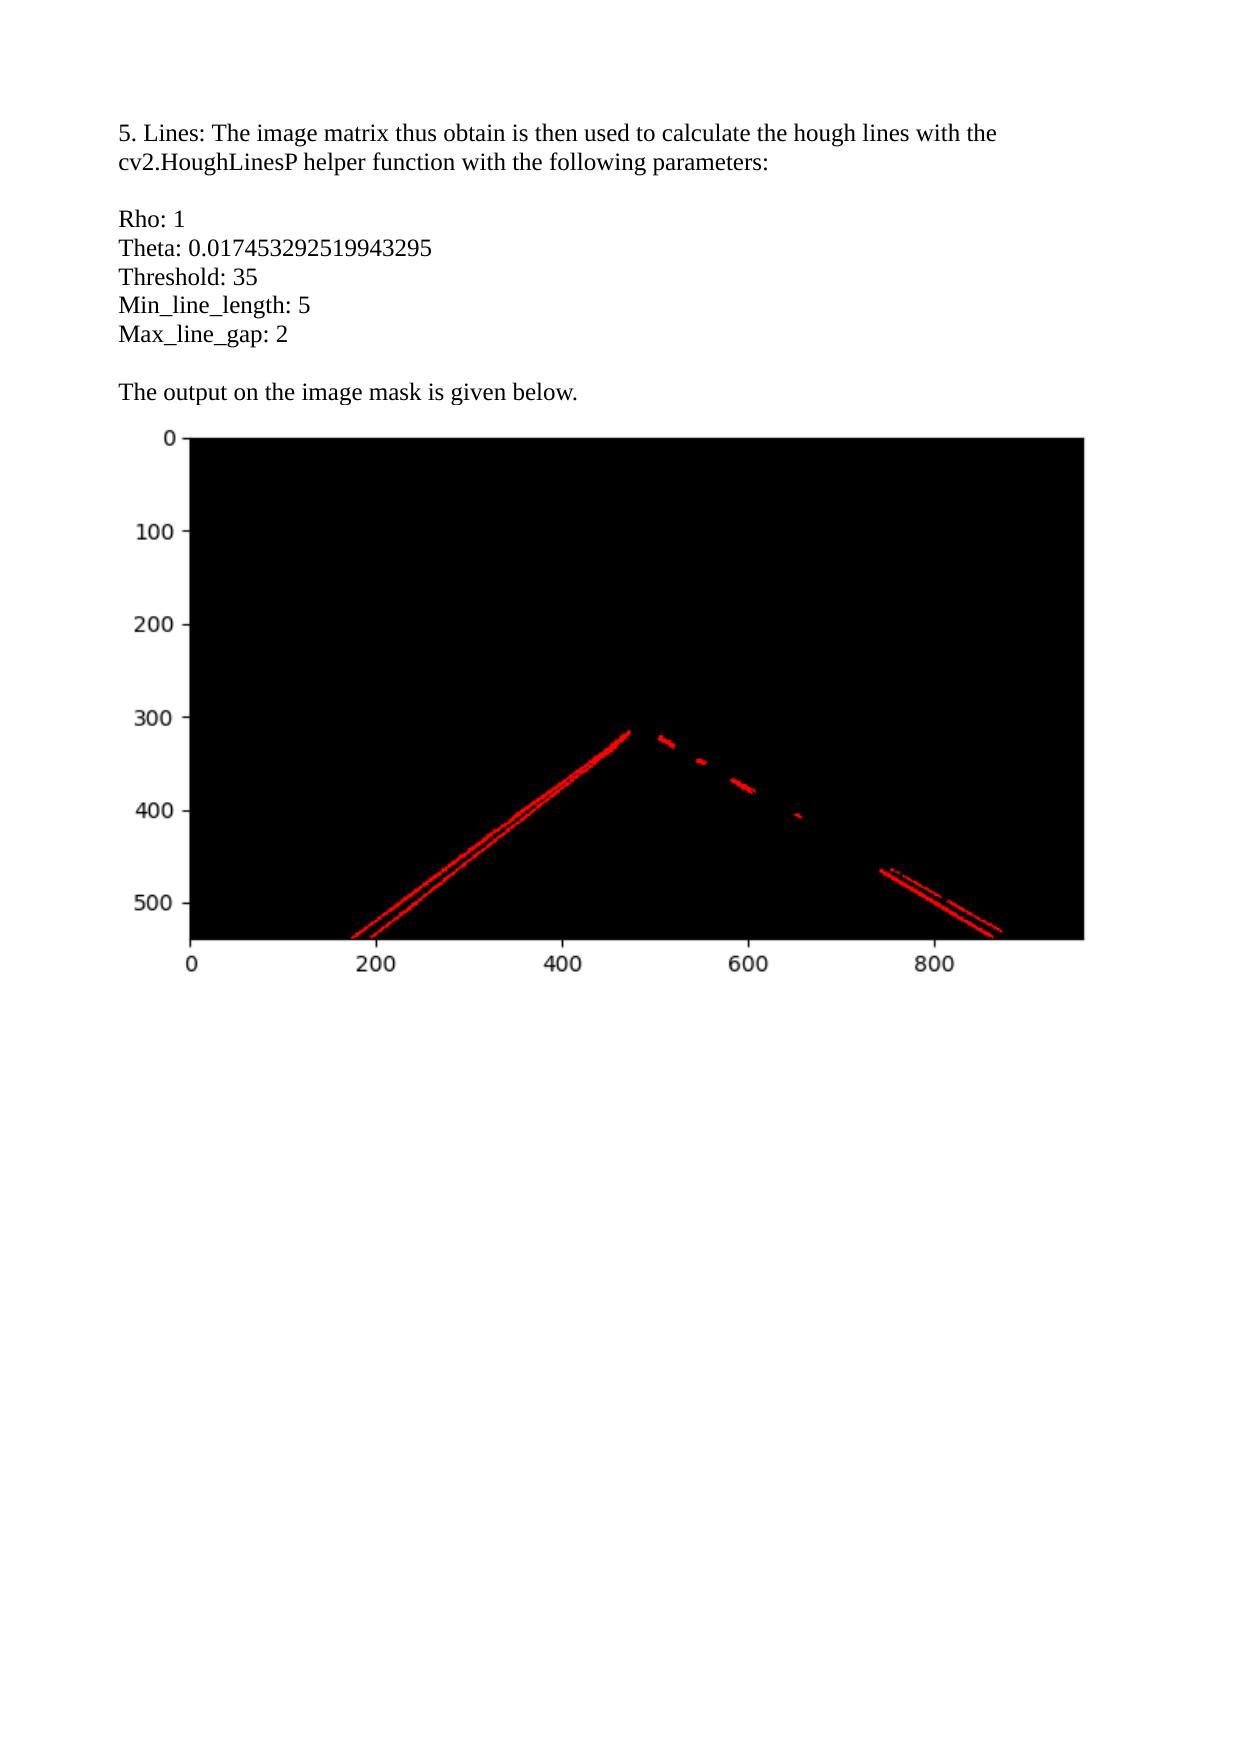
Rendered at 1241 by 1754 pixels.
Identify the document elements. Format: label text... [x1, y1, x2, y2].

text Theta: 0.017453292519943295 [118, 233, 1122, 262]
text 5. Lines: The image matrix thus obtain is then used to calculate the hough lines with the cv2.HoughLinesP helper function with the following parameters: [118, 118, 1122, 176]
text The output on the image mask is given below. [118, 377, 1122, 406]
text Min_line_length: 5 [118, 291, 1122, 319]
text Rho: 1 [118, 204, 1122, 233]
picture [129, 405, 1111, 990]
text Threshold: 35 [118, 262, 1122, 291]
text Max_line_gap: 2 [118, 319, 1122, 348]
